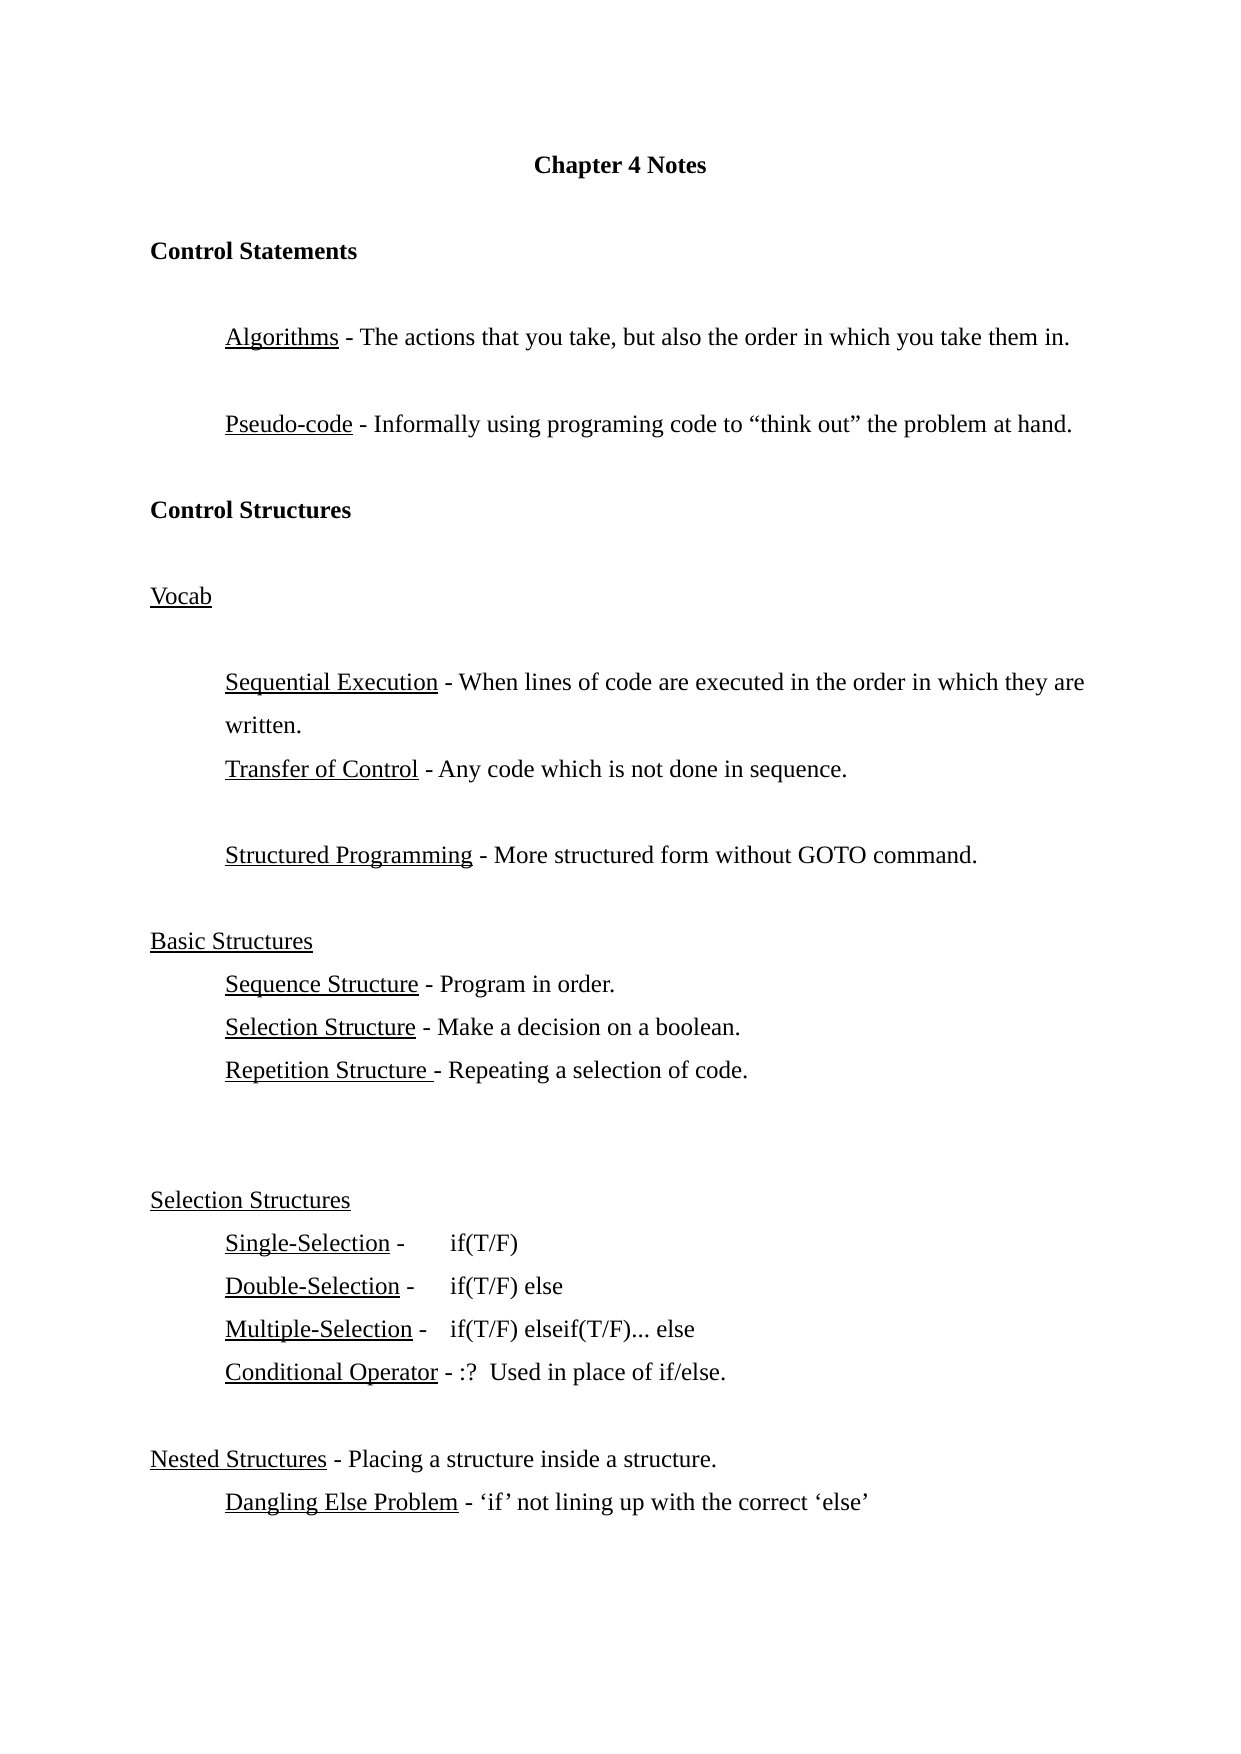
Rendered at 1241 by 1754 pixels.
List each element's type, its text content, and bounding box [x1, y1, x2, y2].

text Sequential Execution - When lines of code are executed in the order in which they are written. [150, 667, 1090, 739]
text Algorithms - The actions that you take, but also the order in which you take them in. [150, 322, 1090, 351]
text Single-Selection - if(T/F) [150, 1228, 1090, 1257]
text Control Statements [150, 236, 1090, 265]
text Dangling Else Problem - ‘if’ not lining up with the correct ‘else’ [150, 1487, 1090, 1516]
text Vocab [150, 581, 1090, 610]
text Repetition Structure - Repeating a selection of code. [150, 1056, 1090, 1127]
text Chapter 4 Notes [150, 150, 1090, 179]
text Selection Structure - Make a decision on a boolean. [150, 1012, 1090, 1041]
text Conditional Operator - :? Used in place of if/else. [150, 1357, 1090, 1386]
text Transfer of Control - Any code which is not done in sequence. [150, 754, 1090, 782]
text Nested Structures - Placing a structure inside a structure. [150, 1444, 1090, 1472]
text Multiple-Selection - if(T/F) elseif(T/F)... else [150, 1314, 1090, 1343]
text Sequence Structure - Program in order. [150, 969, 1090, 998]
text Selection Structures [150, 1185, 1090, 1214]
text Structured Programming - More structured form without GOTO command. [150, 840, 1090, 869]
text Double-Selection - if(T/F) else [150, 1271, 1090, 1300]
text Basic Structures [150, 926, 1090, 955]
text Pseudo-code - Informally using programing code to “think out” the problem at hand. [150, 409, 1090, 437]
text Control Structures [150, 495, 1090, 524]
